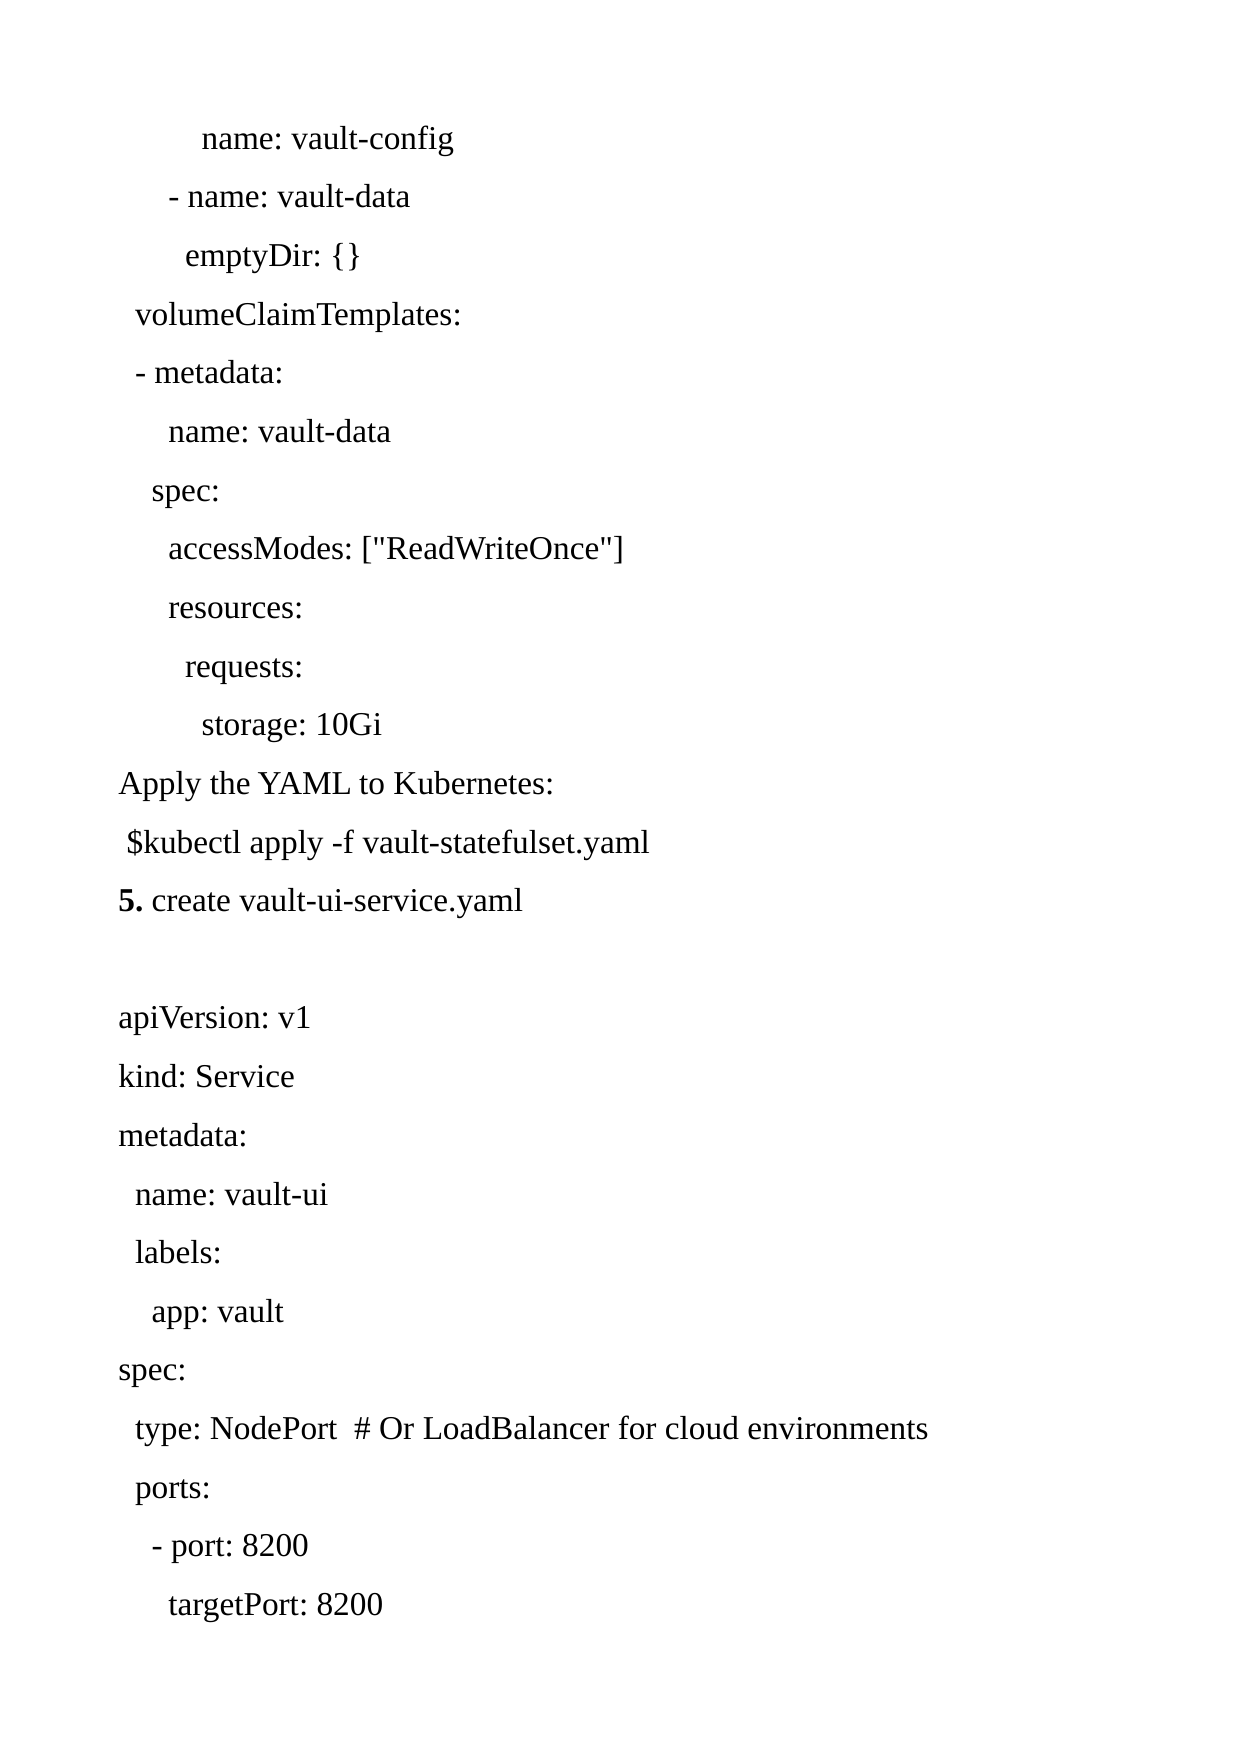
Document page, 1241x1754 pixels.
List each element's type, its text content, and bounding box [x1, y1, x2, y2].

text - name: vault-data [118, 177, 1122, 215]
text - metadata: [118, 353, 1122, 391]
text kind: Service [118, 1056, 1122, 1095]
text targetPort: 8200 [118, 1584, 1122, 1623]
text name: vault-ui [118, 1174, 1122, 1212]
text $kubectl apply -f vault-statefulset.yaml [118, 822, 1122, 860]
text Apply the YAML to Kubernetes: [118, 763, 1122, 802]
text labels: [118, 1232, 1122, 1271]
text requests: [118, 646, 1122, 684]
text accessModes: ["ReadWriteOnce"] [118, 529, 1122, 567]
text storage: 10Gi [118, 704, 1122, 743]
text spec: [118, 1350, 1122, 1388]
text apiVersion: v1 [118, 998, 1122, 1036]
text 5. create vault-ui-service.yaml [118, 881, 1122, 919]
text type: NodePort # Or LoadBalancer for cloud environments [118, 1408, 1122, 1447]
text name: vault-config [118, 118, 1122, 156]
text ports: [118, 1467, 1122, 1505]
text name: vault-data [118, 411, 1122, 450]
text - port: 8200 [118, 1526, 1122, 1564]
text spec: [118, 470, 1122, 508]
text metadata: [118, 1115, 1122, 1153]
text emptyDir: {} [118, 235, 1122, 274]
text volumeClaimTemplates: [118, 294, 1122, 332]
text app: vault [118, 1291, 1122, 1329]
text resources: [118, 587, 1122, 626]
